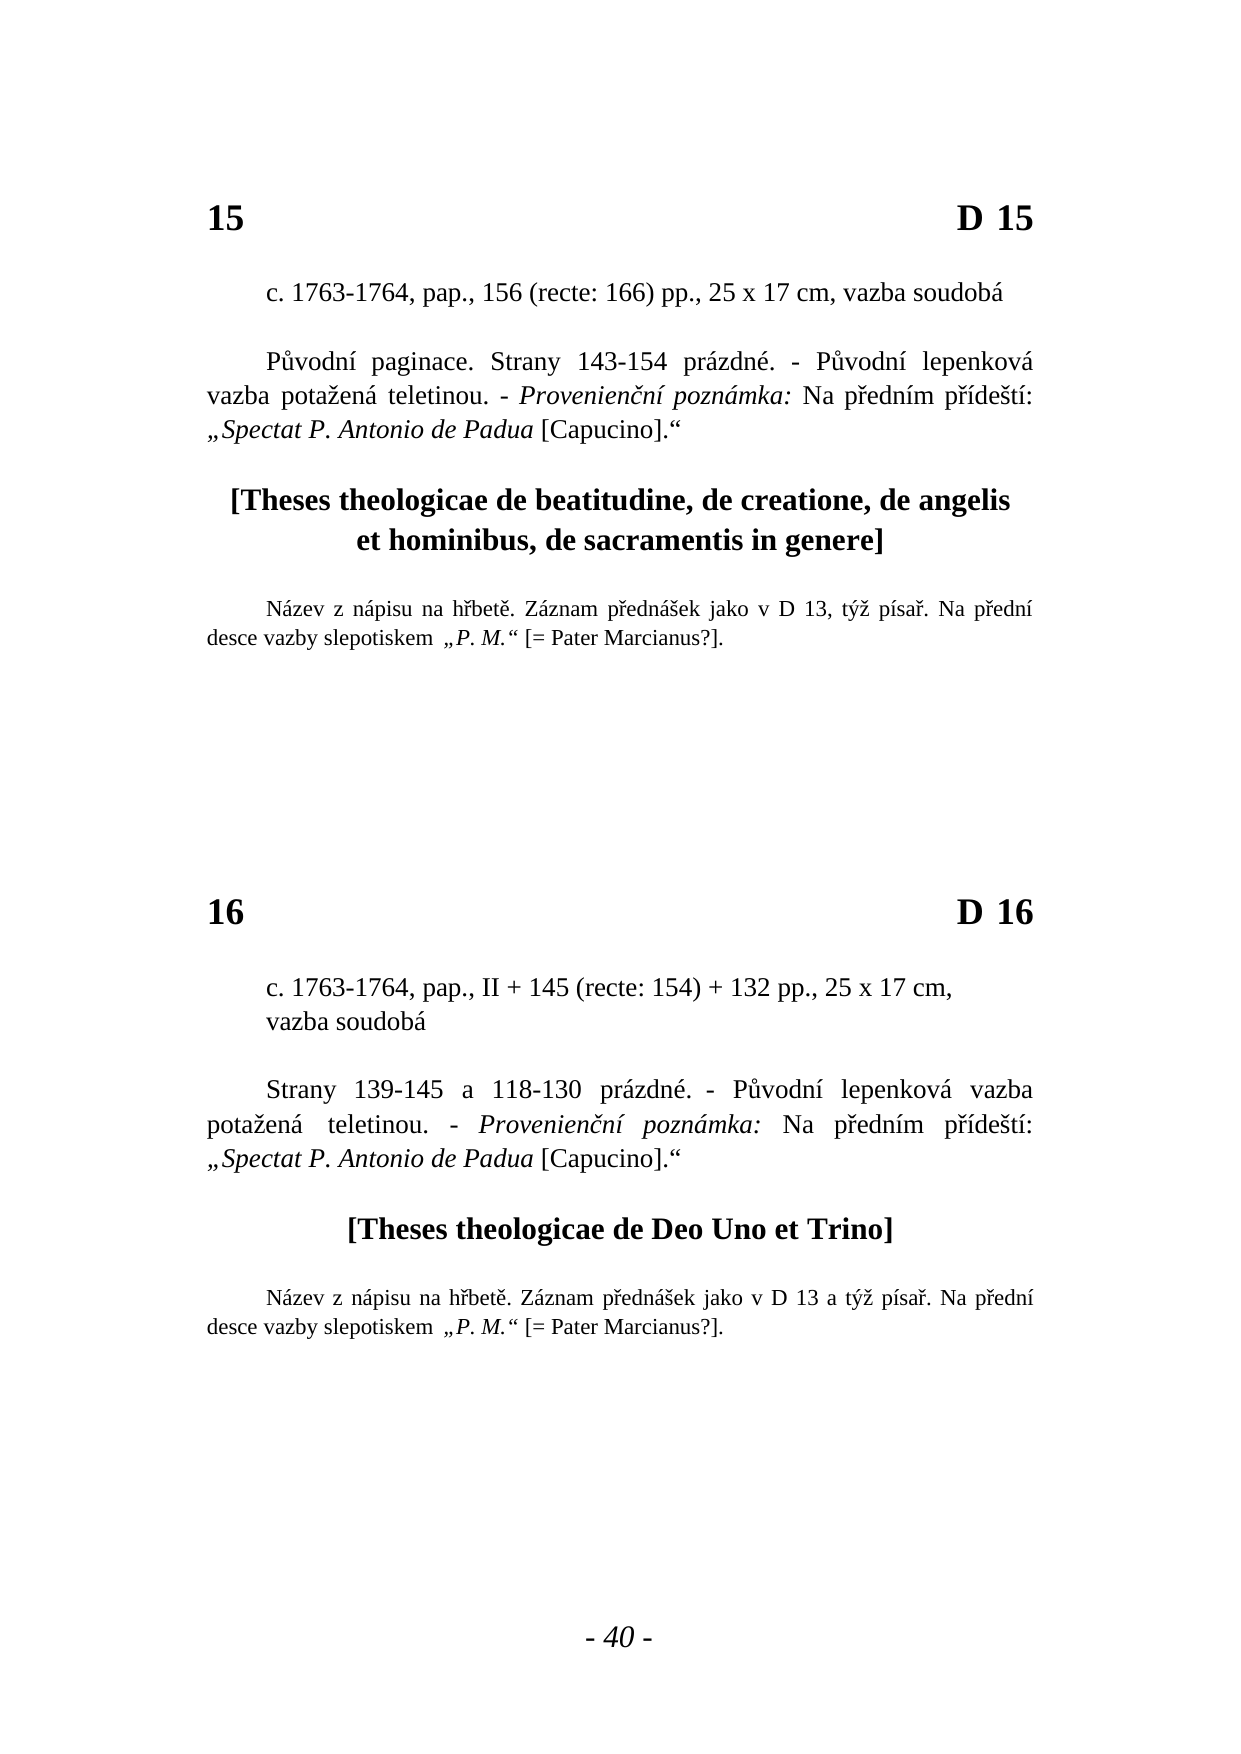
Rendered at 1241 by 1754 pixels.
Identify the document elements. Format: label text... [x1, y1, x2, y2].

text Název z nápisu na hřbetě. Záznam přednášek jako v D 13, týž písař. Na přední desce vazby slepotiskem „P. M.“ [= Pater Marcianus?]. [207, 594, 1033, 650]
text Původní paginace. Strany 143-154 prázdné. - Původní lepenková vazba potažená teletinou. - Provenienční poznámka: Na předním přídeští: „Spectat P. Antonio de Padua [Capucino].“ [207, 345, 1033, 444]
text 16 D 16 [207, 889, 1033, 933]
text [Theses theologicae de Deo Uno et Trino] [207, 1210, 1033, 1246]
text 15 D 15 [207, 195, 1033, 238]
text c. 1763-1764, pap., 156 (recte: 166) pp., 25 x 17 cm, vazba soudobá [266, 276, 1033, 308]
text [Theses theologicae de beatitudine, de creatione, de angelis et hominibus, de sacramentis in genere] [207, 481, 1033, 557]
text c. 1763-1764, pap., II + 145 (recte: 154) + 132 pp., 25 x 17 cm, vazba soudobá [266, 971, 1033, 1036]
text Strany 139-145 a 118-130 prázdné. - Původní lepenková vazba potažená teletinou. - Provenienční poznámka: Na předním přídeští: „Spectat P. Antonio de Padua [Capucino].“ [207, 1073, 1033, 1173]
text Název z nápisu na hřbetě. Záznam přednášek jako v D 13 a týž písař. Na přední desce vazby slepotiskem „P. M.“ [= Pater Marcianus?]. [207, 1284, 1033, 1339]
